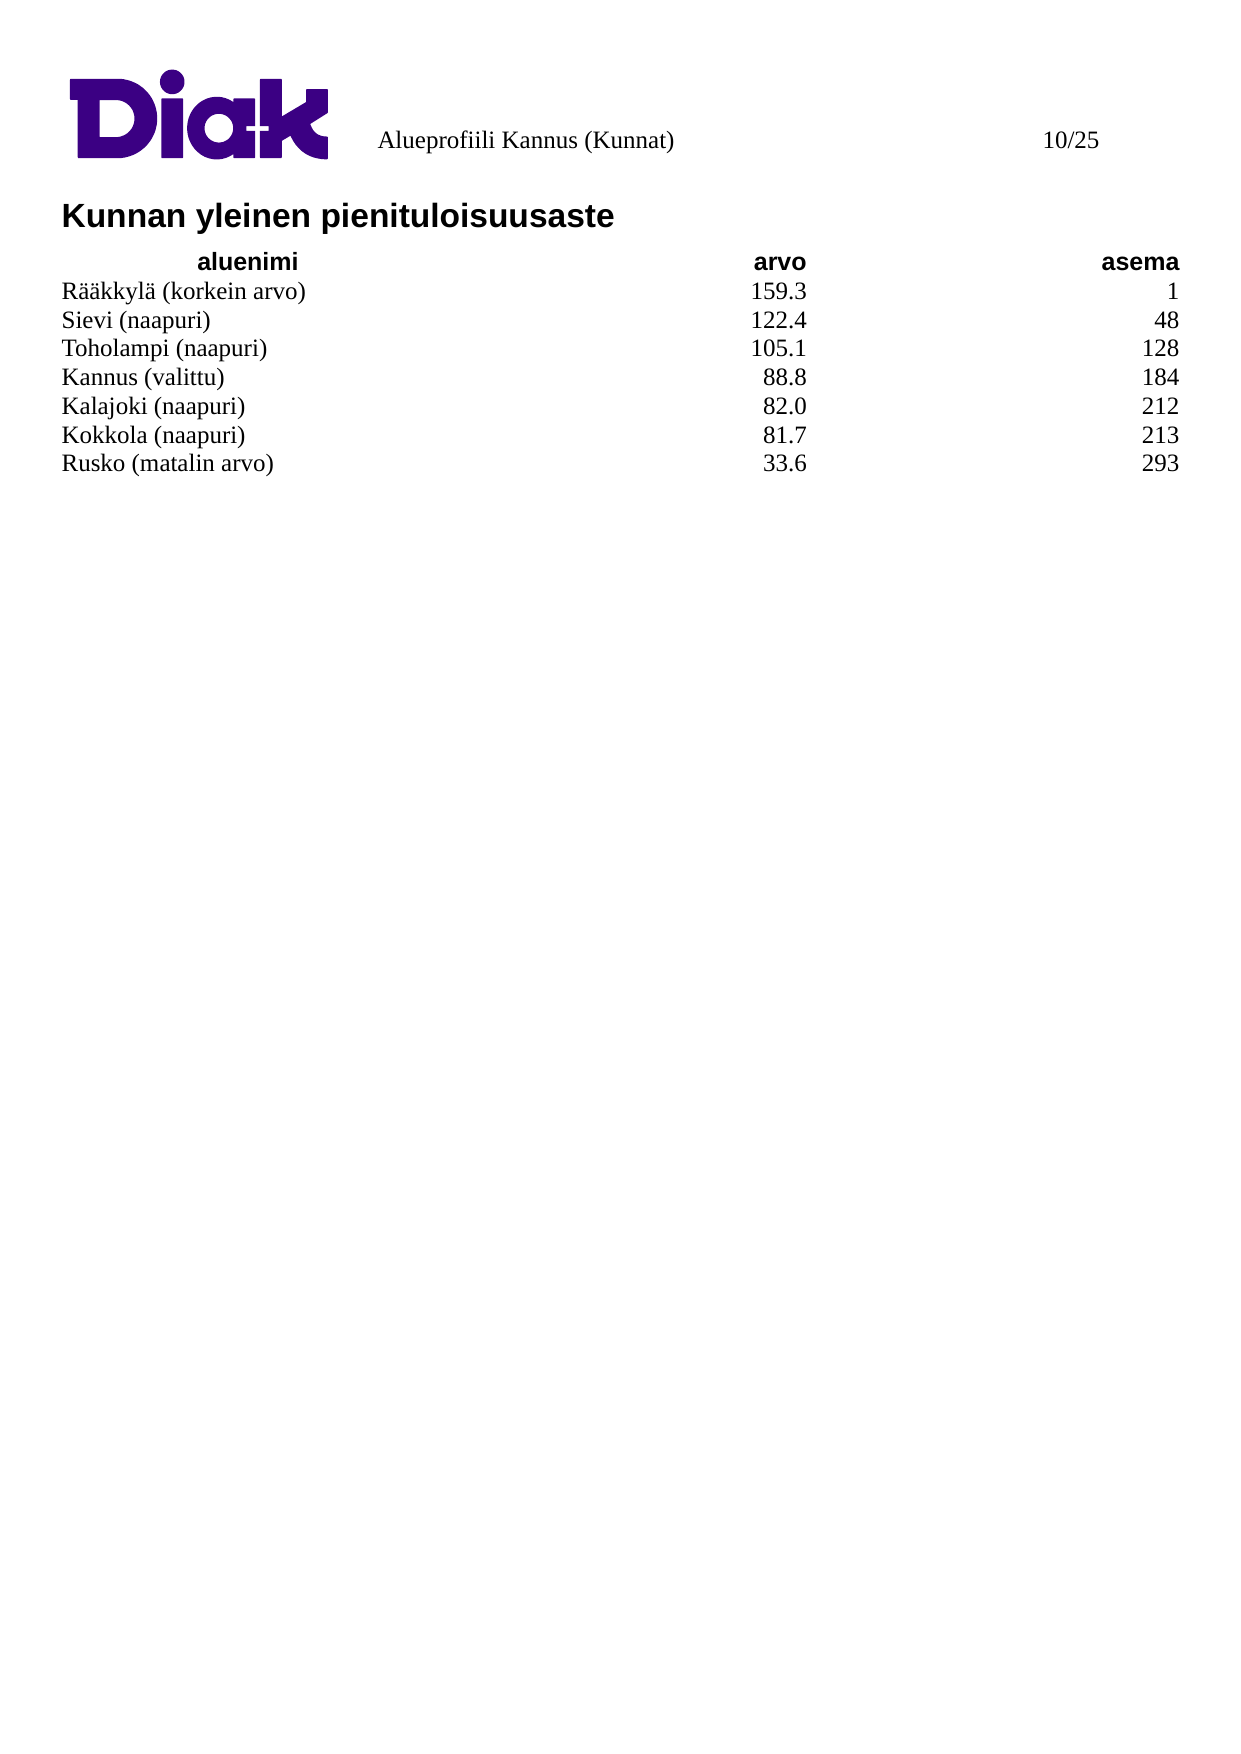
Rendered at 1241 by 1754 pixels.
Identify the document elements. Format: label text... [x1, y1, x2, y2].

table_cell 184 [806, 362, 1179, 391]
table_header arvo [434, 247, 806, 276]
table_cell Rääkkylä (korkein arvo) [61, 276, 434, 305]
table_cell Sievi (naapuri) [61, 305, 434, 333]
table_cell Kannus (valittu) [61, 362, 434, 391]
table_cell 213 [806, 420, 1179, 448]
table_cell Kokkola (naapuri) [61, 420, 434, 448]
table_header asema [806, 247, 1179, 276]
table_cell 1 [806, 276, 1179, 305]
table_cell Kalajoki (naapuri) [61, 391, 434, 420]
table_cell 82.0 [434, 391, 806, 420]
table_cell Rusko (matalin arvo) [61, 449, 434, 477]
table_cell 128 [806, 334, 1179, 362]
subtitle Kunnan yleinen pienituloisuusaste [61, 196, 1179, 235]
table_cell 122.4 [434, 305, 806, 333]
table_cell 105.1 [434, 334, 806, 362]
table_cell 88.8 [434, 362, 806, 391]
table_cell 48 [806, 305, 1179, 333]
table_cell 293 [806, 449, 1179, 477]
table_header aluenimi [61, 247, 434, 276]
table_cell 159.3 [434, 276, 806, 305]
table_cell 81.7 [434, 420, 806, 448]
table_cell Toholampi (naapuri) [61, 334, 434, 362]
table_cell 212 [806, 391, 1179, 420]
table_cell 33.6 [434, 449, 806, 477]
